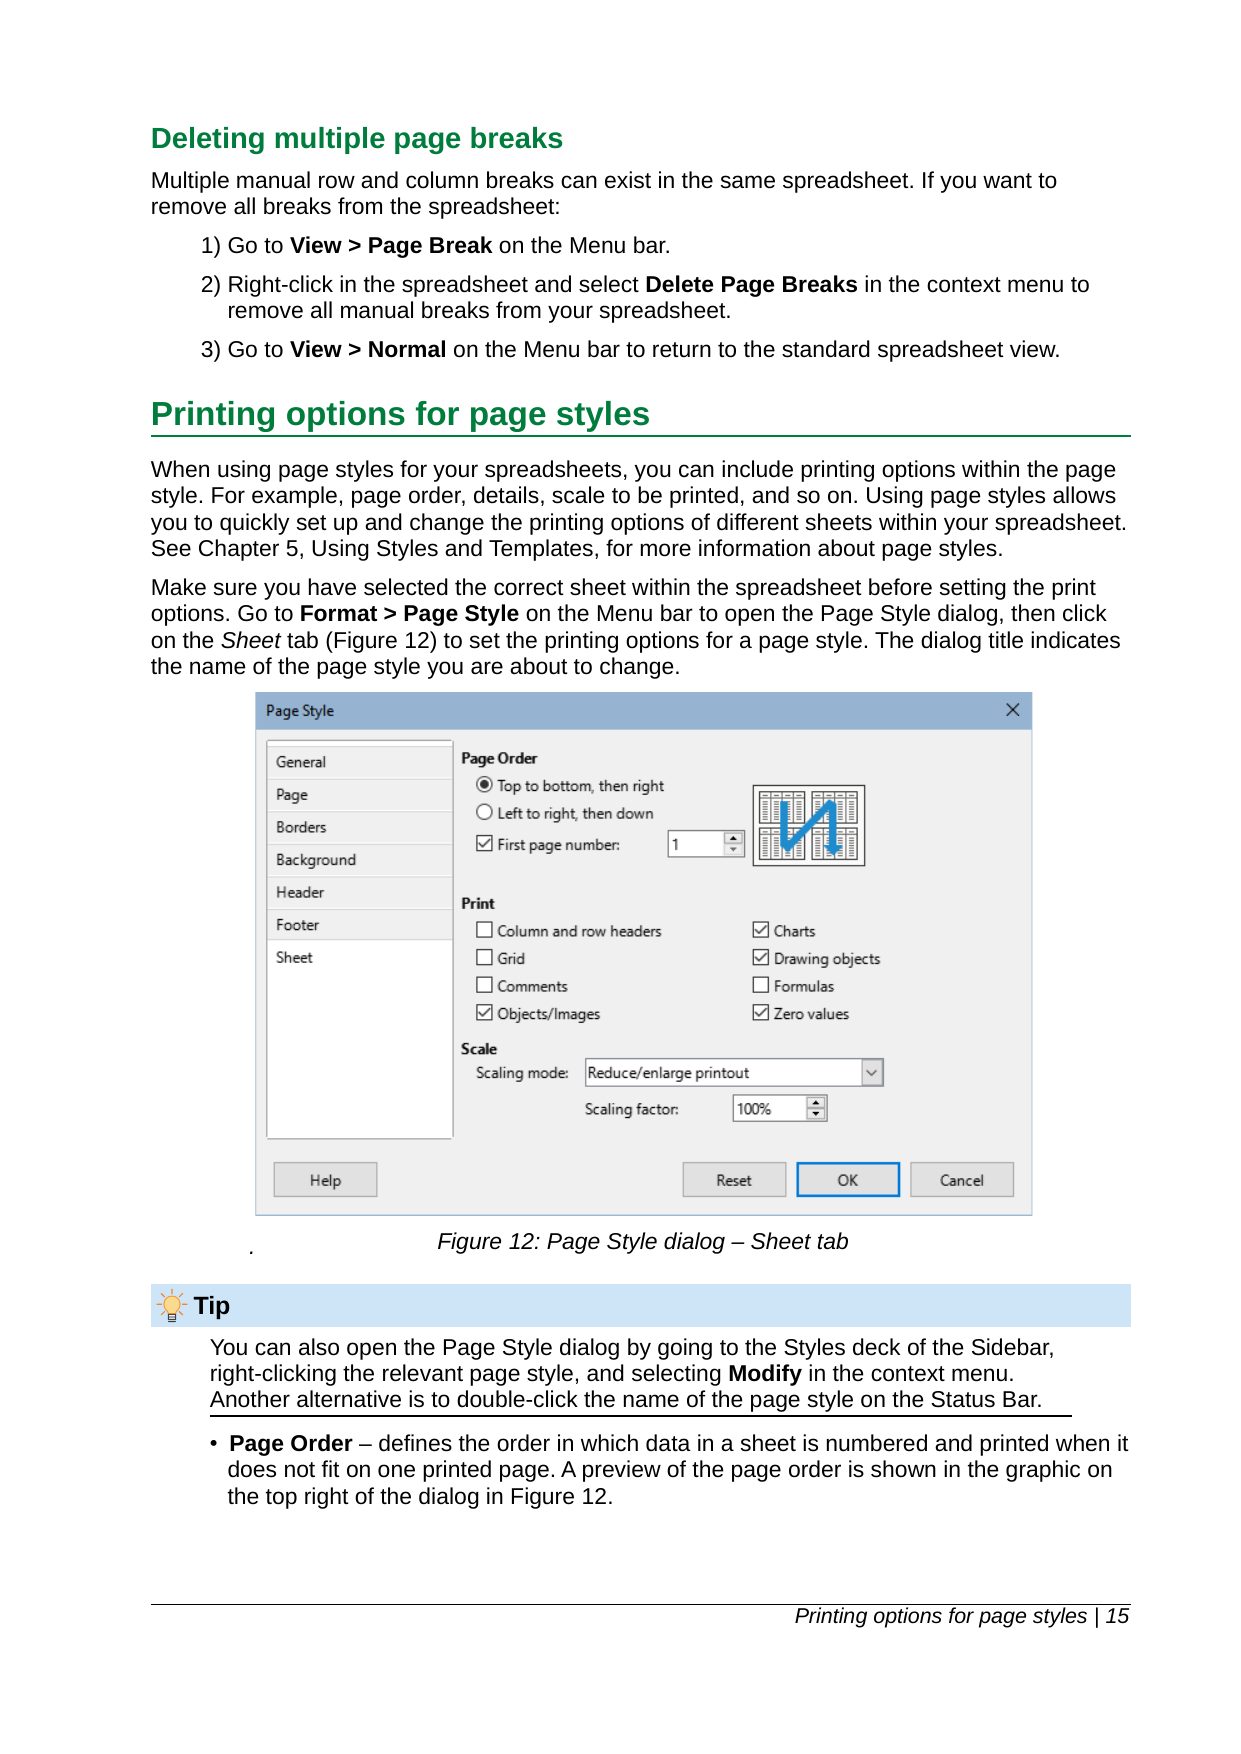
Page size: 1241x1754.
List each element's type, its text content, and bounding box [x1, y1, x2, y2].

text When using page styles for your spreadsheets, you can include printing options within the page style. For example, page order, details, scale to be printed, and so on. Using page styles allows you to quickly set up and change the printing options of different sheets within your spreadsheet. See Chapter 5, Using Styles and Templates, for more information about page styles. [151, 456, 1131, 562]
text Make sure you have selected the correct sheet within the spreadsheet before setting the print options. Go to Format > Page Style on the Menu bar to open the Page Style dialog, then click on the Sheet tab (Figure 12) to set the printing options for a page style. The dialog title indicates the name of the page style you are about to change. [151, 574, 1131, 679]
list Go to View > Normal on the Menu bar to return to the standard spreadsheet view. [227, 336, 1131, 363]
list Go to View > Page Break on the Menu bar. [227, 232, 1131, 258]
subtitle Deleting multiple page breaks [151, 121, 1131, 154]
list Multiple manual row and column breaks can exist in the same spreadsheet. If you want to remove all breaks from the spreadsheet: [151, 167, 1131, 220]
list Page Order – defines the order in which data in a sheet is numbered and printed when it does not fit on one printed page. A preview of the page order is shown in the graphic on the top right of the dialog in Figure 12. [209, 1430, 1131, 1509]
text . [151, 692, 1131, 1259]
text Figure 12: Page Style dialog – Sheet tab [255, 1228, 1033, 1254]
picture [255, 692, 1033, 1216]
list Right-click in the spreadsheet and select Delete Page Breaks in the context menu to remove all manual breaks from your spreadsheet. [227, 271, 1131, 324]
text You can also open the Page Style dialog by going to the Styles deck of the Sidebar, right-clicking the relevant page style, and selecting Modify in the context menu. Another alternative is to double-click the name of the page style on the Status Bar. [209, 1333, 1072, 1417]
subtitle Tip [151, 1284, 1131, 1327]
subtitle Printing options for page styles [151, 394, 1131, 435]
